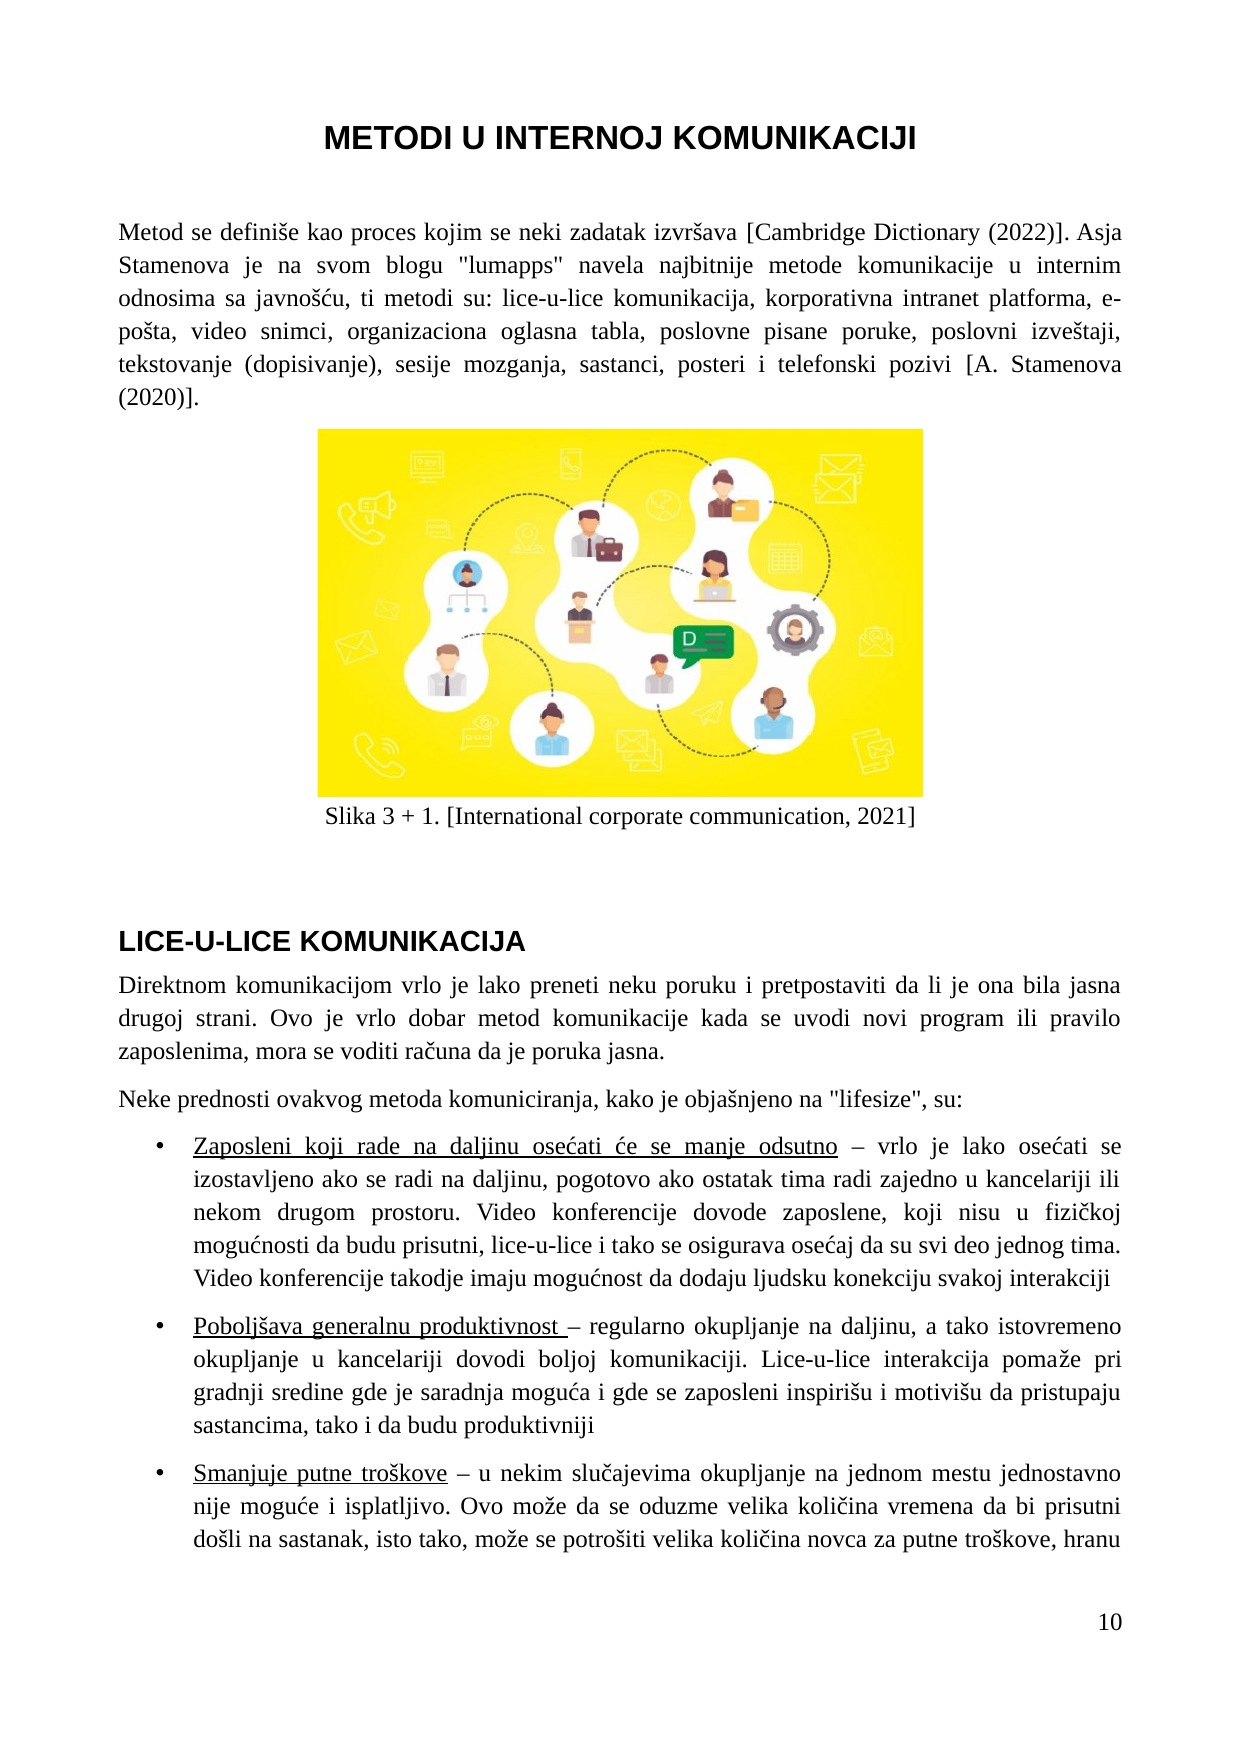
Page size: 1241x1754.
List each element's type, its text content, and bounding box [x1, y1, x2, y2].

list Poboljšava generalnu produktivnost – regularno okupljanje na daljinu, a tako istovremeno okupljanje u kancelariji dovodi boljoj komunikaciji. Lice-u-lice interakcija pomaže pri gradnji sredine gde je saradnja moguća i gde se zaposleni inspirišu i motivišu da pristupaju sastancima, tako i da budu produktivniji [156, 1311, 1122, 1439]
text Neke prednosti ovakvog metoda komuniciranja, kako je objašnjeno na "lifesize", su: [118, 1084, 1122, 1113]
list Smanjuje putne troškove – u nekim slučajevima okupljanje na jednom mestu jednostavno nije moguće i isplatljivo. Ovo može da se oduzme velika količina vremena da bi prisutni došli na sastanak, isto tako, može se potrošiti velika količina novca za putne troškove, hranu [156, 1458, 1122, 1553]
subtitle LICE-U-LICE KOMUNIKACIJA [118, 924, 1122, 958]
text Slika 3 + 1. [International corporate communication, 2021] [118, 429, 1122, 830]
subtitle METODI U INTERNOJ KOMUNIKACIJI [118, 118, 1122, 157]
text Direktnom komunikacijom vrlo je lako preneti neku poruku i pretpostaviti da li je ona bila jasna drugoj strani. Ovo je vrlo dobar metod komunikacije kada se uvodi novi program ili pravilo zaposlenima, mora se voditi računa da je poruka jasna. [118, 970, 1122, 1065]
picture [317, 429, 923, 797]
list Zaposleni koji rade na daljinu osećati će se manje odsutno – vrlo je lako osećati se izostavljeno ako se radi na daljinu, pogotovo ako ostatak tima radi zajedno u kancelariji ili nekom drugom prostoru. Video konferencije dovode zaposlene, koji nisu u fizičkoj mogućnosti da budu prisutni, lice-u-lice i tako se osigurava osećaj da su svi deo jednog tima. Video konferencije takodje imaju mogućnost da dodaju ljudsku konekciju svakoj interakciji [156, 1131, 1122, 1292]
text Metod se definiše kao proces kojim se neki zadatak izvršava [Cambridge Dictionary (2022)]. Asja Stamenova je na svom blogu "lumapps" navela najbitnije metode komunikacije u internim odnosima sa javnošću, ti metodi su: lice-u-lice komunikacija, korporativna intranet platforma, e-pošta, video snimci, organizaciona oglasna tabla, poslovne pisane poruke, poslovni izveštaji, tekstovanje (dopisivanje), sesije mozganja, sastanci, posteri i telefonski pozivi [A. Stamenova (2020)]. [118, 217, 1122, 411]
